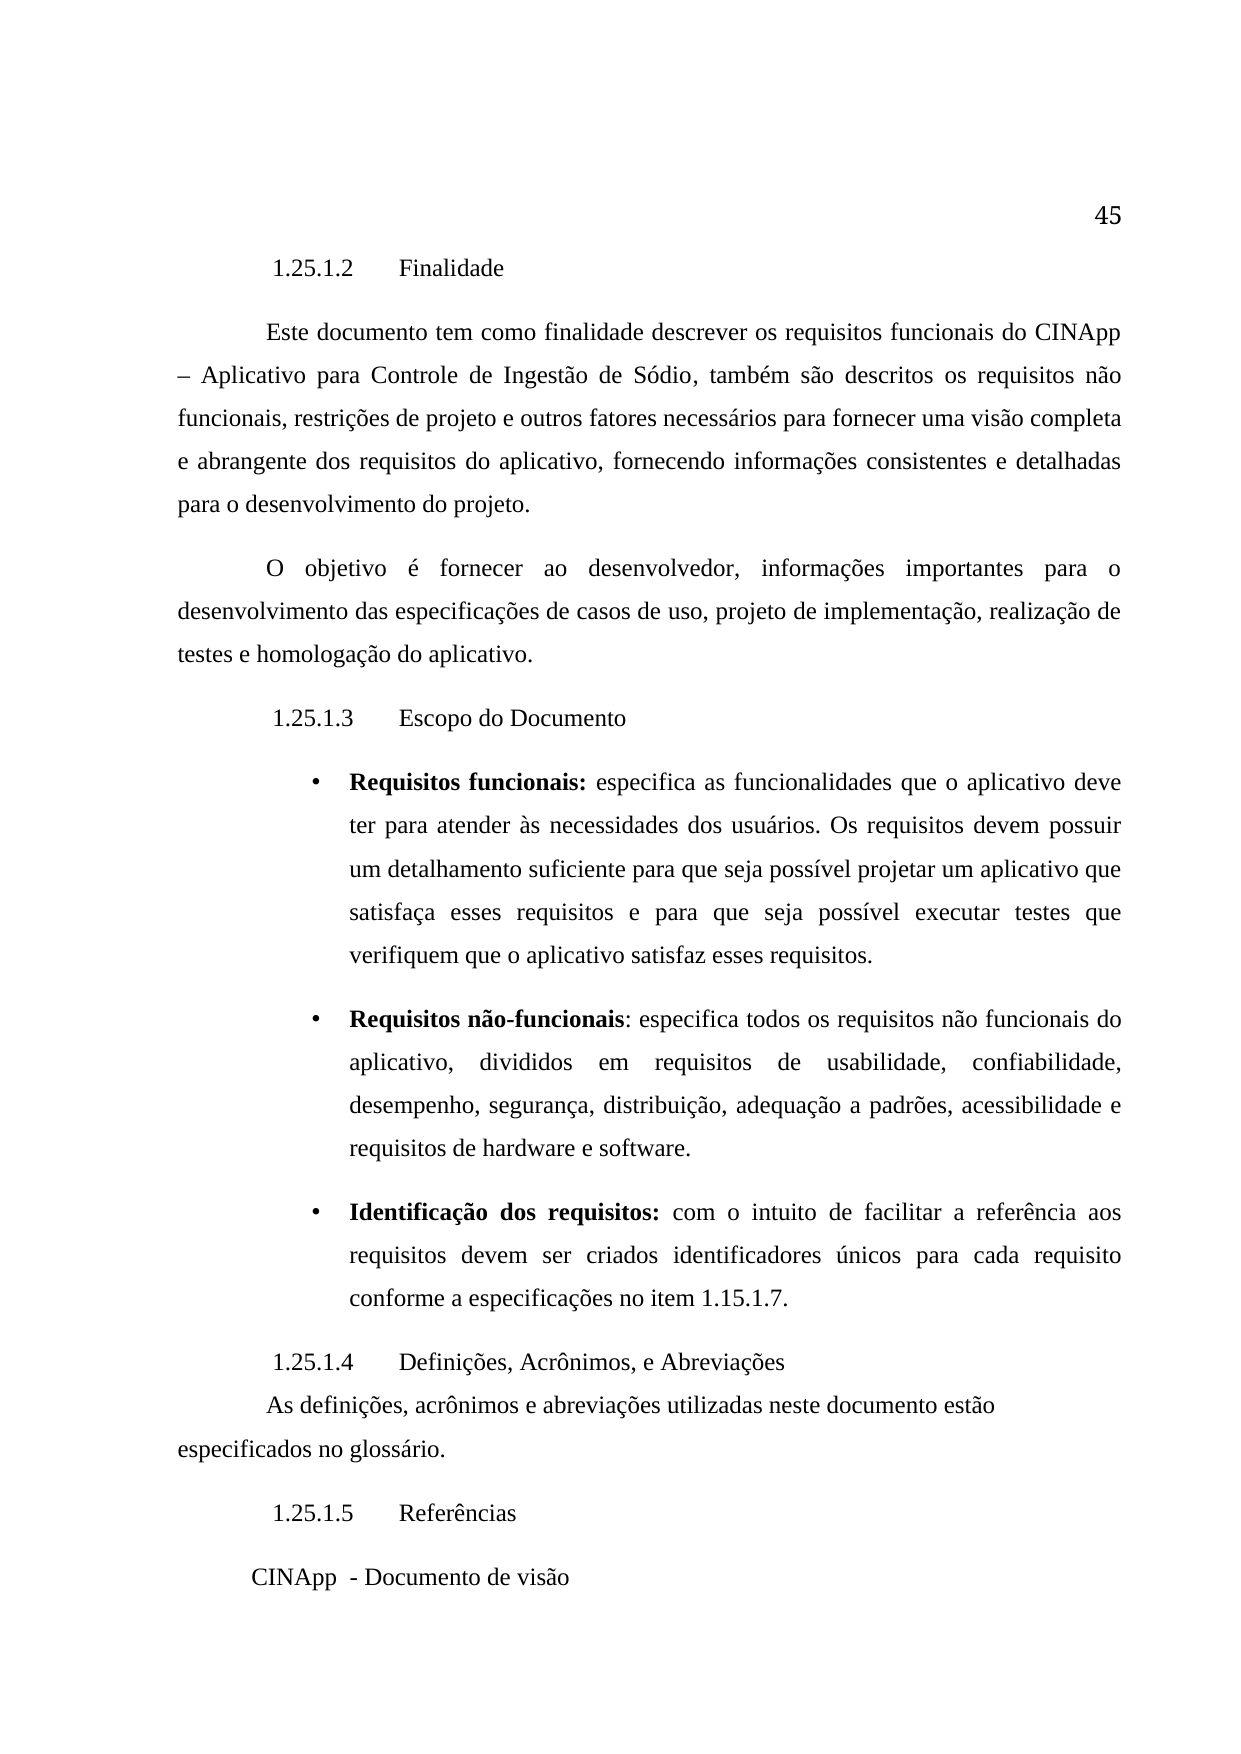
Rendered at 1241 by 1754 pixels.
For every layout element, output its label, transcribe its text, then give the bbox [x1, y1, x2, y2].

list Identificação dos requisitos: com o intuito de facilitar a referência aos requisitos devem ser criados identificadores únicos para cada requisito conforme a especificações no item 1.15.1.7. [312, 1197, 1122, 1312]
text O objetivo é fornecer ao desenvolvedor, informações importantes para o desenvolvimento das especificações de casos de uso, projeto de implementação, realização de testes e homologação do aplicativo. [177, 553, 1122, 668]
subtitle Escopo do Documento [266, 703, 1122, 732]
list Requisitos não-funcionais: especifica todos os requisitos não funcionais do aplicativo, divididos em requisitos de usabilidade, confiabilidade, desempenho, segurança, distribuição, adequação a padrões, acessibilidade e requisitos de hardware e software. [312, 1004, 1122, 1162]
subtitle Definições, Acrônimos, e Abreviações [266, 1347, 1122, 1376]
subtitle Finalidade [266, 253, 1122, 282]
text CINApp - Documento de visão [177, 1562, 1122, 1590]
text As definições, acrônimos e abreviações utilizadas neste documento estão especificados no glossário. [177, 1391, 1122, 1462]
subtitle Referências [266, 1498, 1122, 1526]
text Este documento tem como finalidade descrever os requisitos funcionais do CINApp – Aplicativo para Controle de Ingestão de Sódio, também são descritos os requisitos não funcionais, restrições de projeto e outros fatores necessários para fornecer uma visão completa e abrangente dos requisitos do aplicativo, fornecendo informações consistentes e detalhadas para o desenvolvimento do projeto. [177, 317, 1122, 518]
list Requisitos funcionais: especifica as funcionalidades que o aplicativo deve ter para atender às necessidades dos usuários. Os requisitos devem possuir um detalhamento suficiente para que seja possível projetar um aplicativo que satisfaça esses requisitos e para que seja possível executar testes que verifiquem que o aplicativo satisfaz esses requisitos. [312, 767, 1122, 969]
